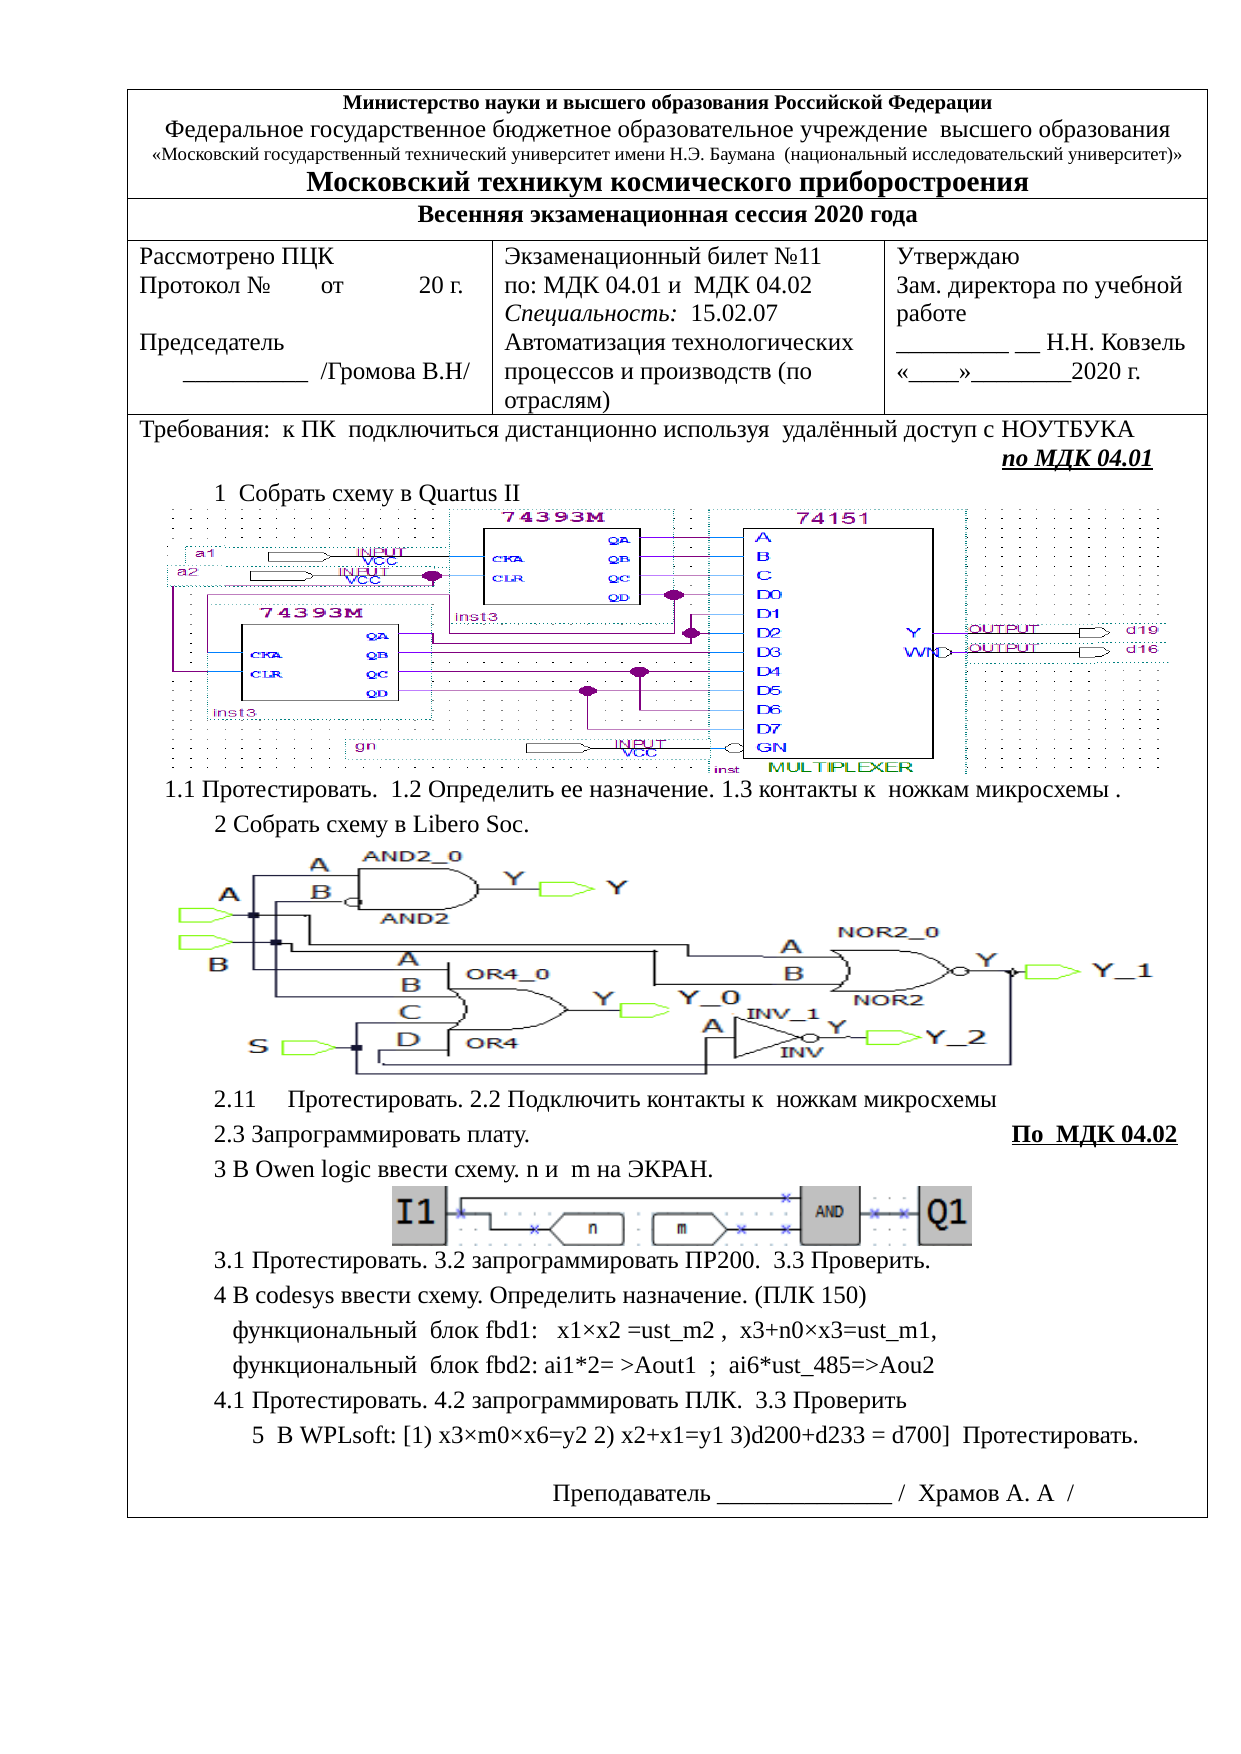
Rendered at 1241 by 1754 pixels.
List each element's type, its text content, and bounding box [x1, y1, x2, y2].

table_header Министерство науки и высшего образования Российской Федерации Федеральное государственное бюджетное образовательное учреждение высшего образования «Московский государственный технический университет имени Н.Э. Баумана (национальный исследовательский университет)» Московский техникум космического приборостроения [128, 90, 1207, 198]
table_cell Утверждаю Зам. директора по учебной работе _________ __ Н.Н. Ковзель «____»________2020 г. [885, 241, 1207, 413]
table_cell Требования: к ПК подключиться дистанционно используя удалённый доступ с НОУТБУКА по МДК 04.01 1 Собрать схему в Quartus II 1.1 Протестировать. 1.2 Определить ее назначение. 1.3 контакты к ножкам микросхемы . 2 Собрать схему в Libero Soc. Протестировать. 2.2 Подключить контакты к ножкам микросхемы 2.3 Запрограммировать плату. По МДК 04.02 3 В Owen logic ввести схему. n и m на ЭКРАН. Протестировать. 3.2 запрограммировать ПР200. 3.3 Проверить. 4 В codesys ввести схему. Определить назначение. (ПЛК 150) функциональный блок fbd1: x1×x2 =ust_m2 , x3+n0×x3=ust_m1, функциональный блок fbd2: ai1*2= >Aout1 ; ai6*ust_485=>Aou2 Протестировать. 4.2 запрограммировать ПЛК. 3.3 Проверить 5 В WPLsoft: [1) x3×m0×x6=y2 2) x2+x1=y1 3)d200+d233 = d700] Протестировать. Преподаватель ______________ / Храмов А. А / [128, 415, 1207, 1517]
table_cell Рассмотрено ПЦК Протокол № от 20 г. Председатель __________ /Громова В.Н/ [128, 241, 492, 413]
table_cell Экзаменационный билет №11 по: МДК 04.01 и МДК 04.02 Специальность: 15.02.07 Автоматизация технологических процессов и производств (по отраслям) [493, 241, 884, 413]
table_cell Весенняя экзаменационная сессия 2020 года [128, 199, 1207, 240]
